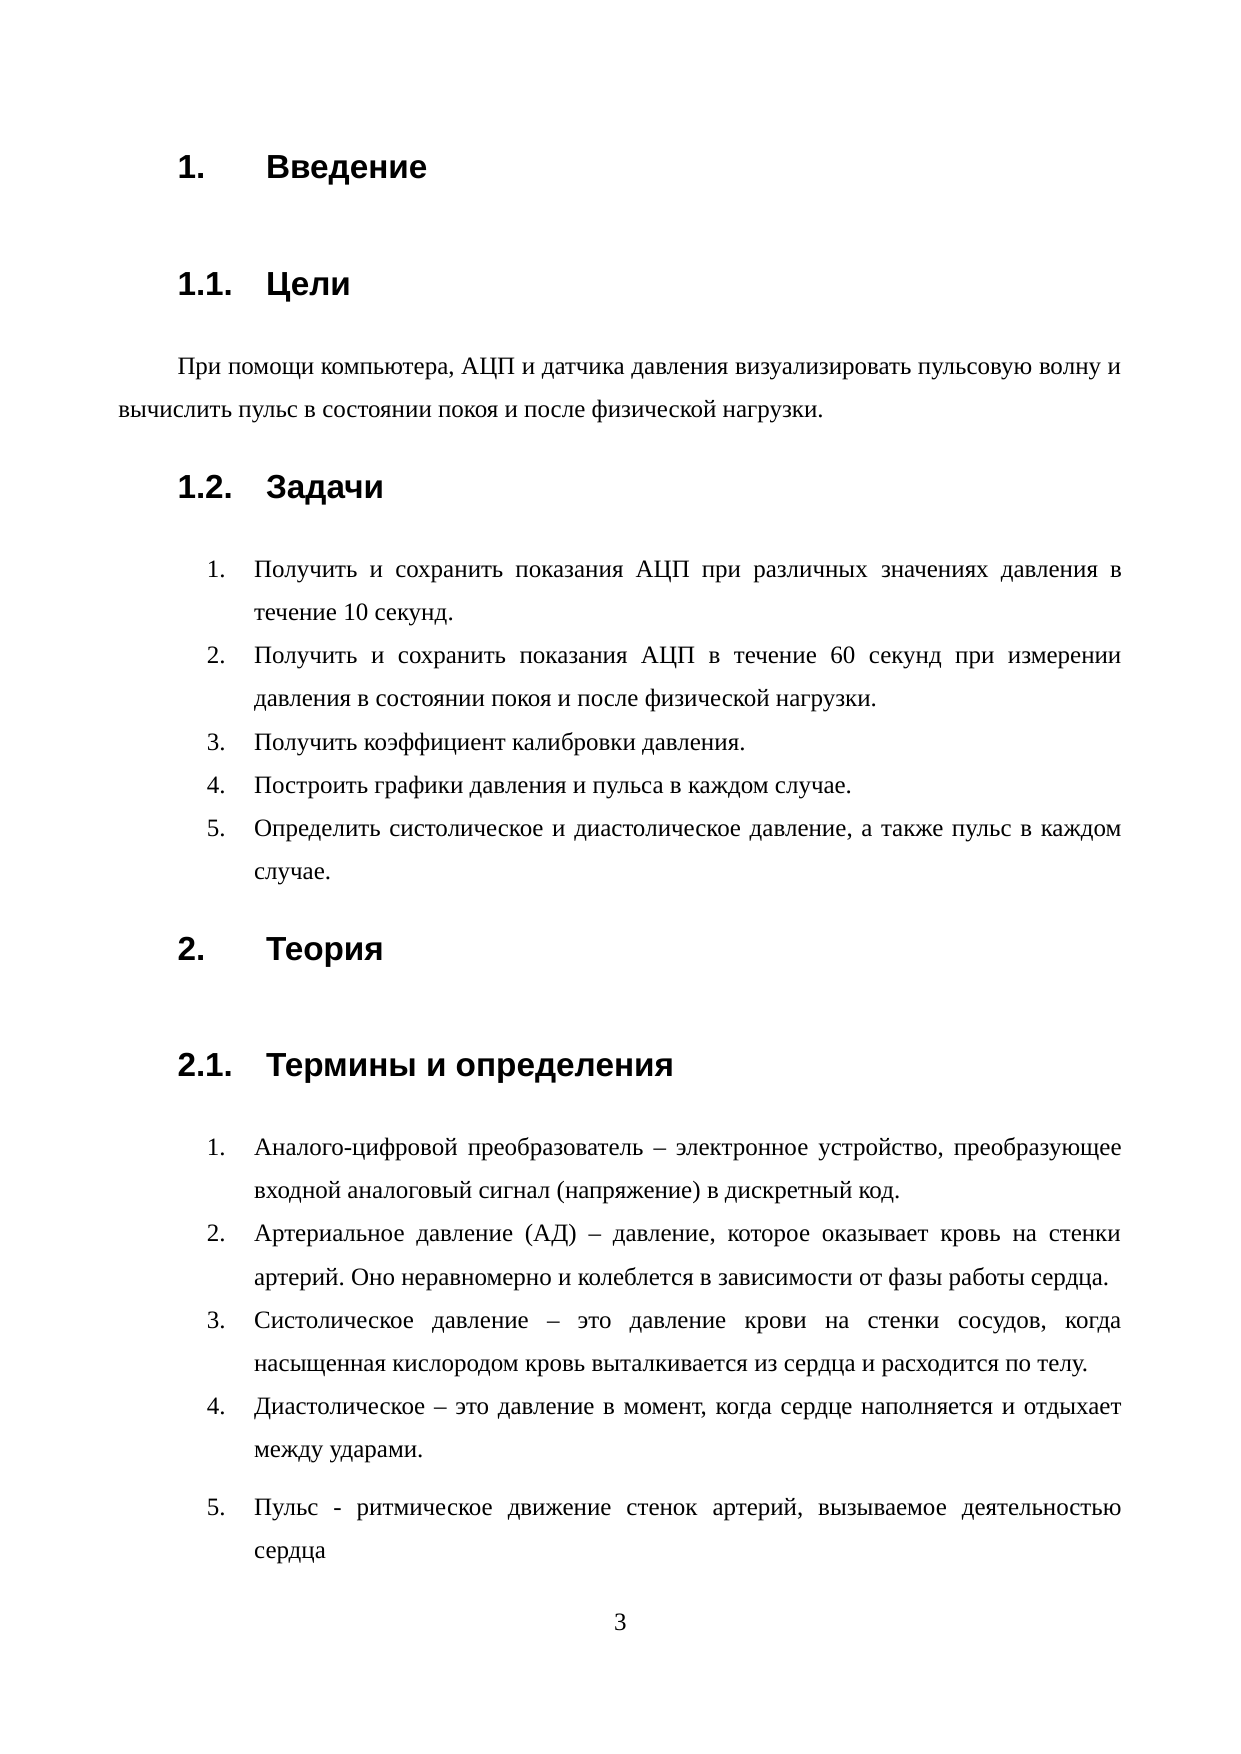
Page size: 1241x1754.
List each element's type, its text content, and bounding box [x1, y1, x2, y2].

list Определить систолическое и диастолическое давление, а также пульс в каждом случае. [207, 813, 1122, 885]
subtitle Введение [118, 148, 1122, 186]
list Аналого-цифровой преобразователь – электронное устройство, преобразующее входной аналоговый сигнал (напряжение) в дискретный код. [207, 1132, 1122, 1204]
list Диастолическое – это давление в момент, когда сердце наполняется и отдыхает между ударами. [207, 1391, 1122, 1463]
subtitle Теория [118, 928, 1122, 967]
list Получить коэффициент калибровки давления. [207, 727, 1122, 755]
subtitle Термины и определения [118, 1045, 1122, 1083]
list Получить и сохранить показания АЦП при различных значениях давления в течение 10 секунд. [207, 554, 1122, 626]
text При помощи компьютера, АЦП и датчика давления визуализировать пульсовую волну и вычислить пульс в состоянии покоя и после физической нагрузки. [118, 351, 1122, 423]
list Пульс - ритмическое движение стенок артерий, вызываемое деятельностью сердца [207, 1492, 1122, 1564]
list Артериальное давление (АД) – давление, которое оказывает кровь на стенки артерий. Оно неравномерно и колеблется в зависимости от фазы работы сердца. [207, 1218, 1122, 1290]
list Получить и сохранить показания АЦП в течение 60 секунд при измерении давления в состоянии покоя и после физической нагрузки. [207, 640, 1122, 712]
list Построить графики давления и пульса в каждом случае. [207, 770, 1122, 798]
subtitle Задачи [118, 467, 1122, 505]
list Систолическое давление – это давление крови на стенки сосудов, когда насыщенная кислородом кровь выталкивается из сердца и расходится по телу. [207, 1305, 1122, 1377]
subtitle Цели [118, 264, 1122, 303]
